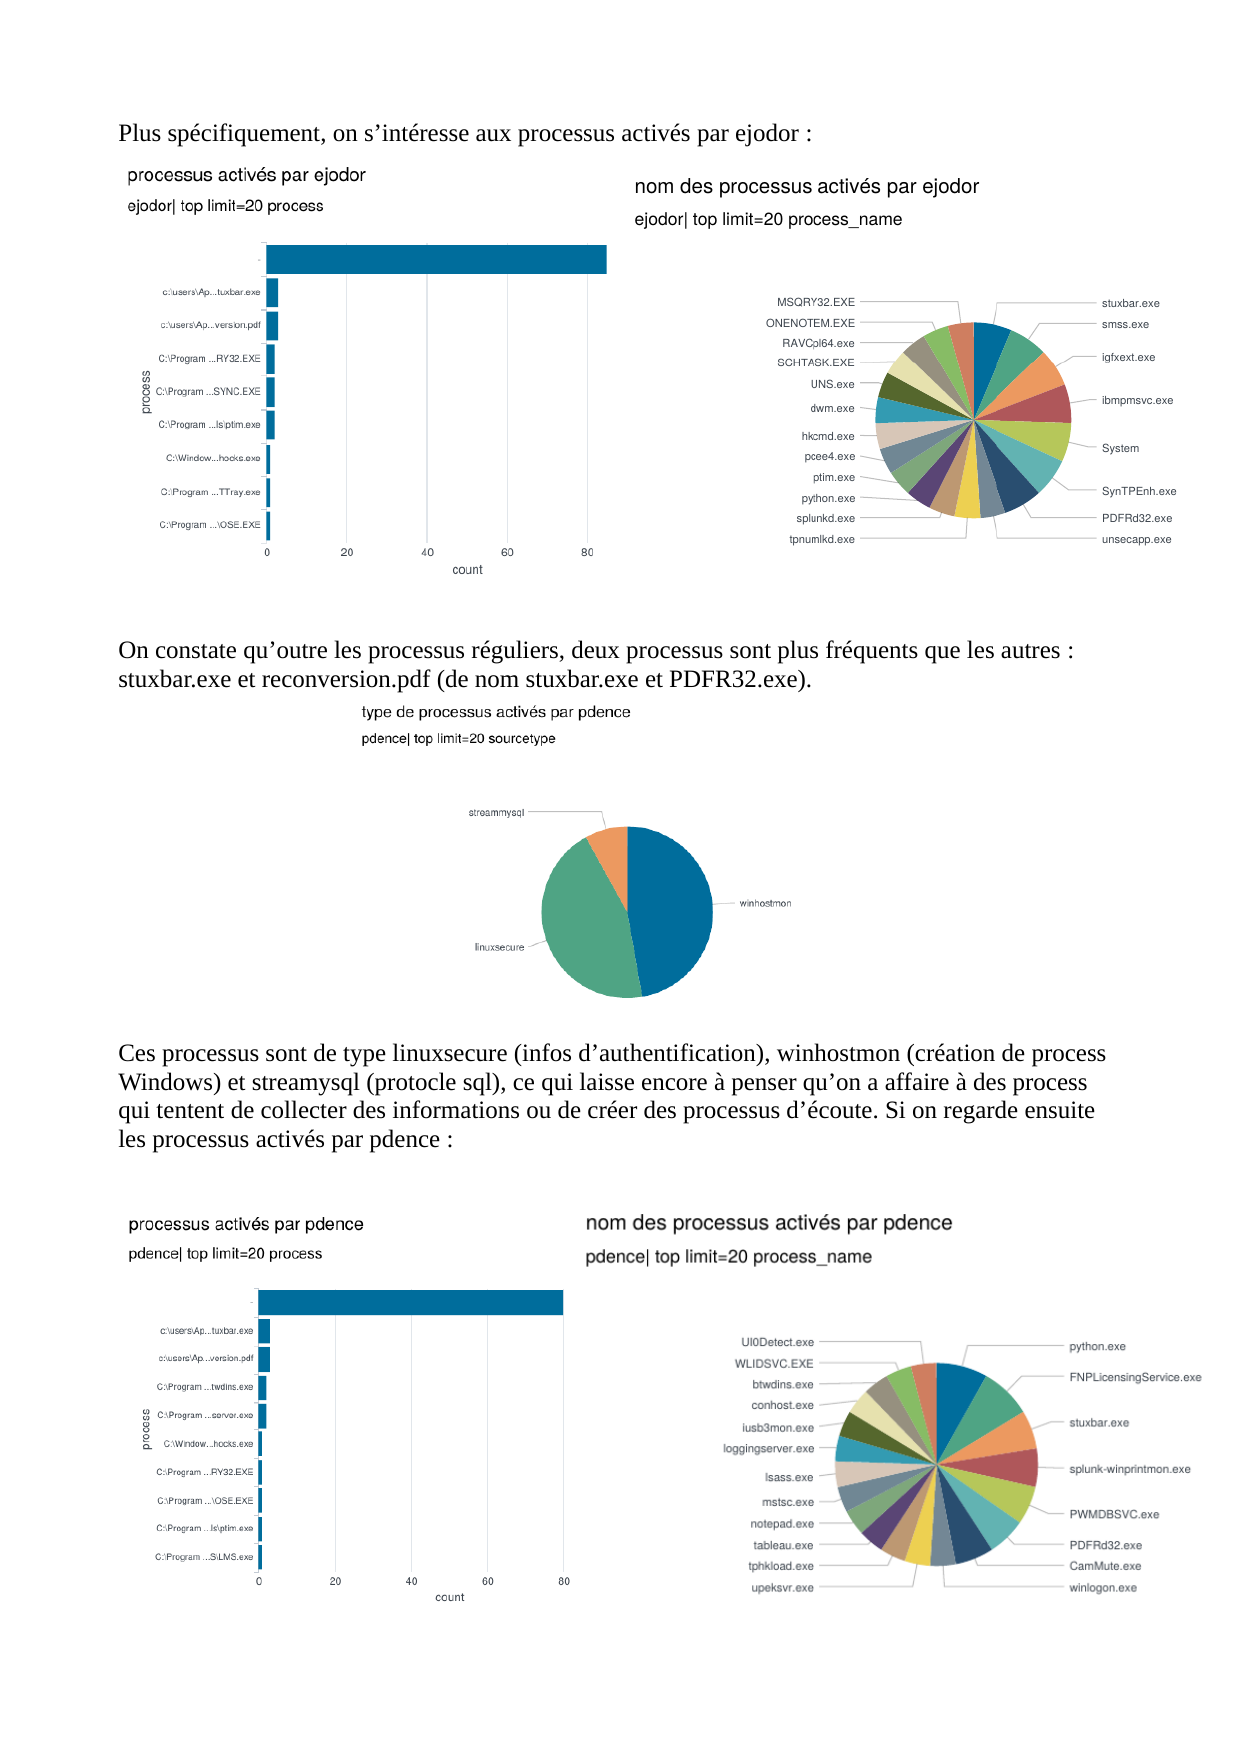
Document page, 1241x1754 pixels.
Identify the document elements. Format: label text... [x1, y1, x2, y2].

picture [120, 166, 623, 575]
picture [357, 702, 798, 1004]
picture [122, 1211, 1216, 1606]
text Ces processus sont de type linuxsecure (infos d’authentification), winhostmon (création de process Windows) et streamysql (protocle sql), ce qui laisse encore à penser qu’on a affaire à des process qui tentent de collecter des informations ou de créer des processus d’écoute. Si on regarde ensuite les processus activés par pdence : [118, 1038, 1122, 1153]
picture [631, 172, 1179, 553]
text On constate qu’outre les processus réguliers, deux processus sont plus fréquents que les autres : stuxbar.exe et reconversion.pdf (de nom stuxbar.exe et PDFR32.exe). [118, 636, 1122, 693]
text Plus spécifiquement, on s’intéresse aux processus activés par ejodor : [118, 118, 1122, 147]
